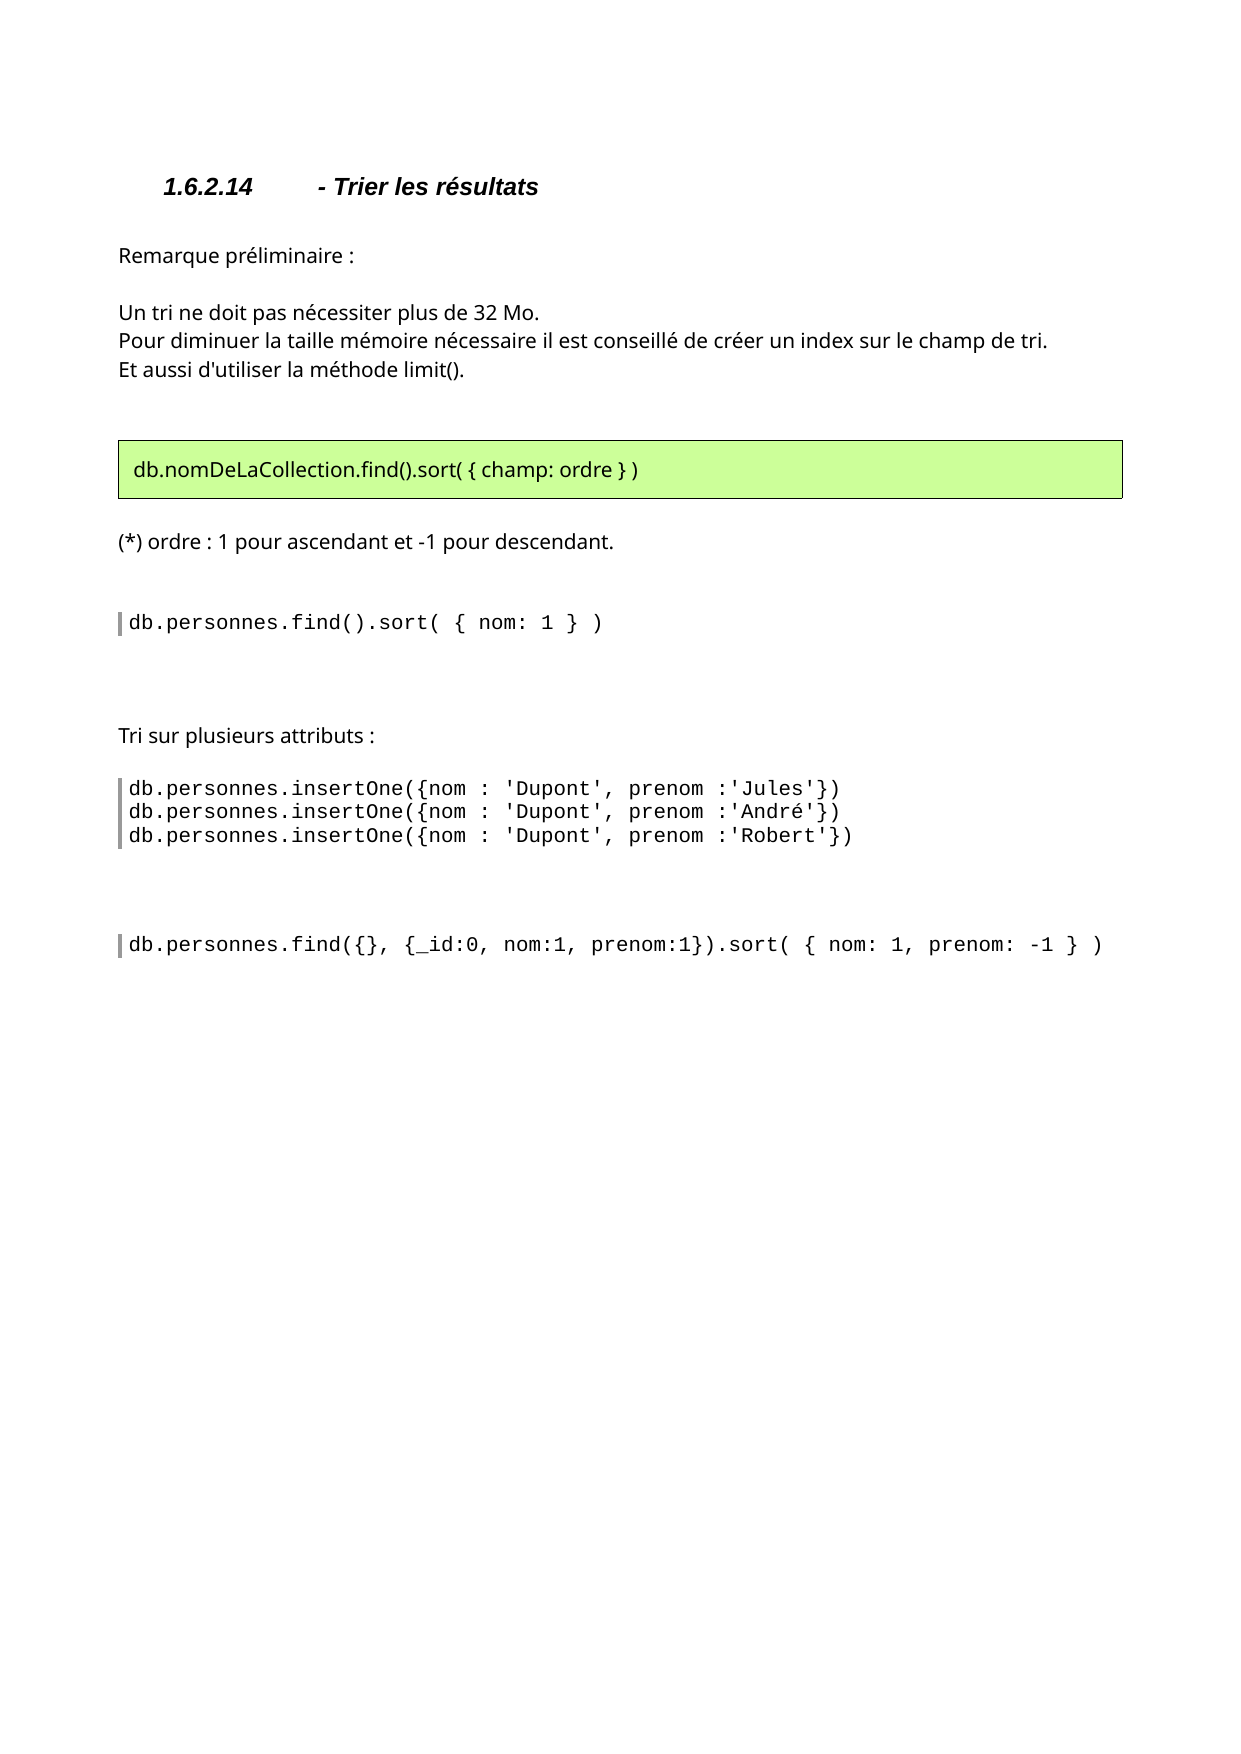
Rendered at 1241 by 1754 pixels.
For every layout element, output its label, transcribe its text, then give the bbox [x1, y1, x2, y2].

text db.personnes.insertOne({nom : 'Dupont', prenom :'Robert'}) [122, 825, 1122, 849]
subtitle - Trier les résultats [163, 172, 1122, 200]
text (*) ordre : 1 pour ascendant et -1 pour descendant. [118, 527, 1122, 555]
text db.personnes.find().sort( { nom: 1 } ) [122, 612, 1122, 636]
text db.personnes.insertOne({nom : 'Dupont', prenom :'André'}) [122, 802, 1122, 825]
text db.personnes.insertOne({nom : 'Dupont', prenom :'Jules'}) [122, 778, 1122, 802]
text db.personnes.find({}, {_id:0, nom:1, prenom:1}).sort( { nom: 1, prenom: -1 } ) [122, 934, 1122, 958]
text Pour diminuer la taille mémoire nécessaire il est conseillé de créer un index sur le champ de tri. [118, 326, 1122, 355]
text Et aussi d'utiliser la méthode limit(). [118, 355, 1122, 383]
text Remarque préliminaire : [118, 241, 1122, 269]
text Un tri ne doit pas nécessiter plus de 32 Mo. [118, 298, 1122, 326]
text db.nomDeLaCollection.find().sort( { champ: ordre } ) [119, 441, 1122, 498]
text Tri sur plusieurs attributs : [118, 721, 1122, 749]
